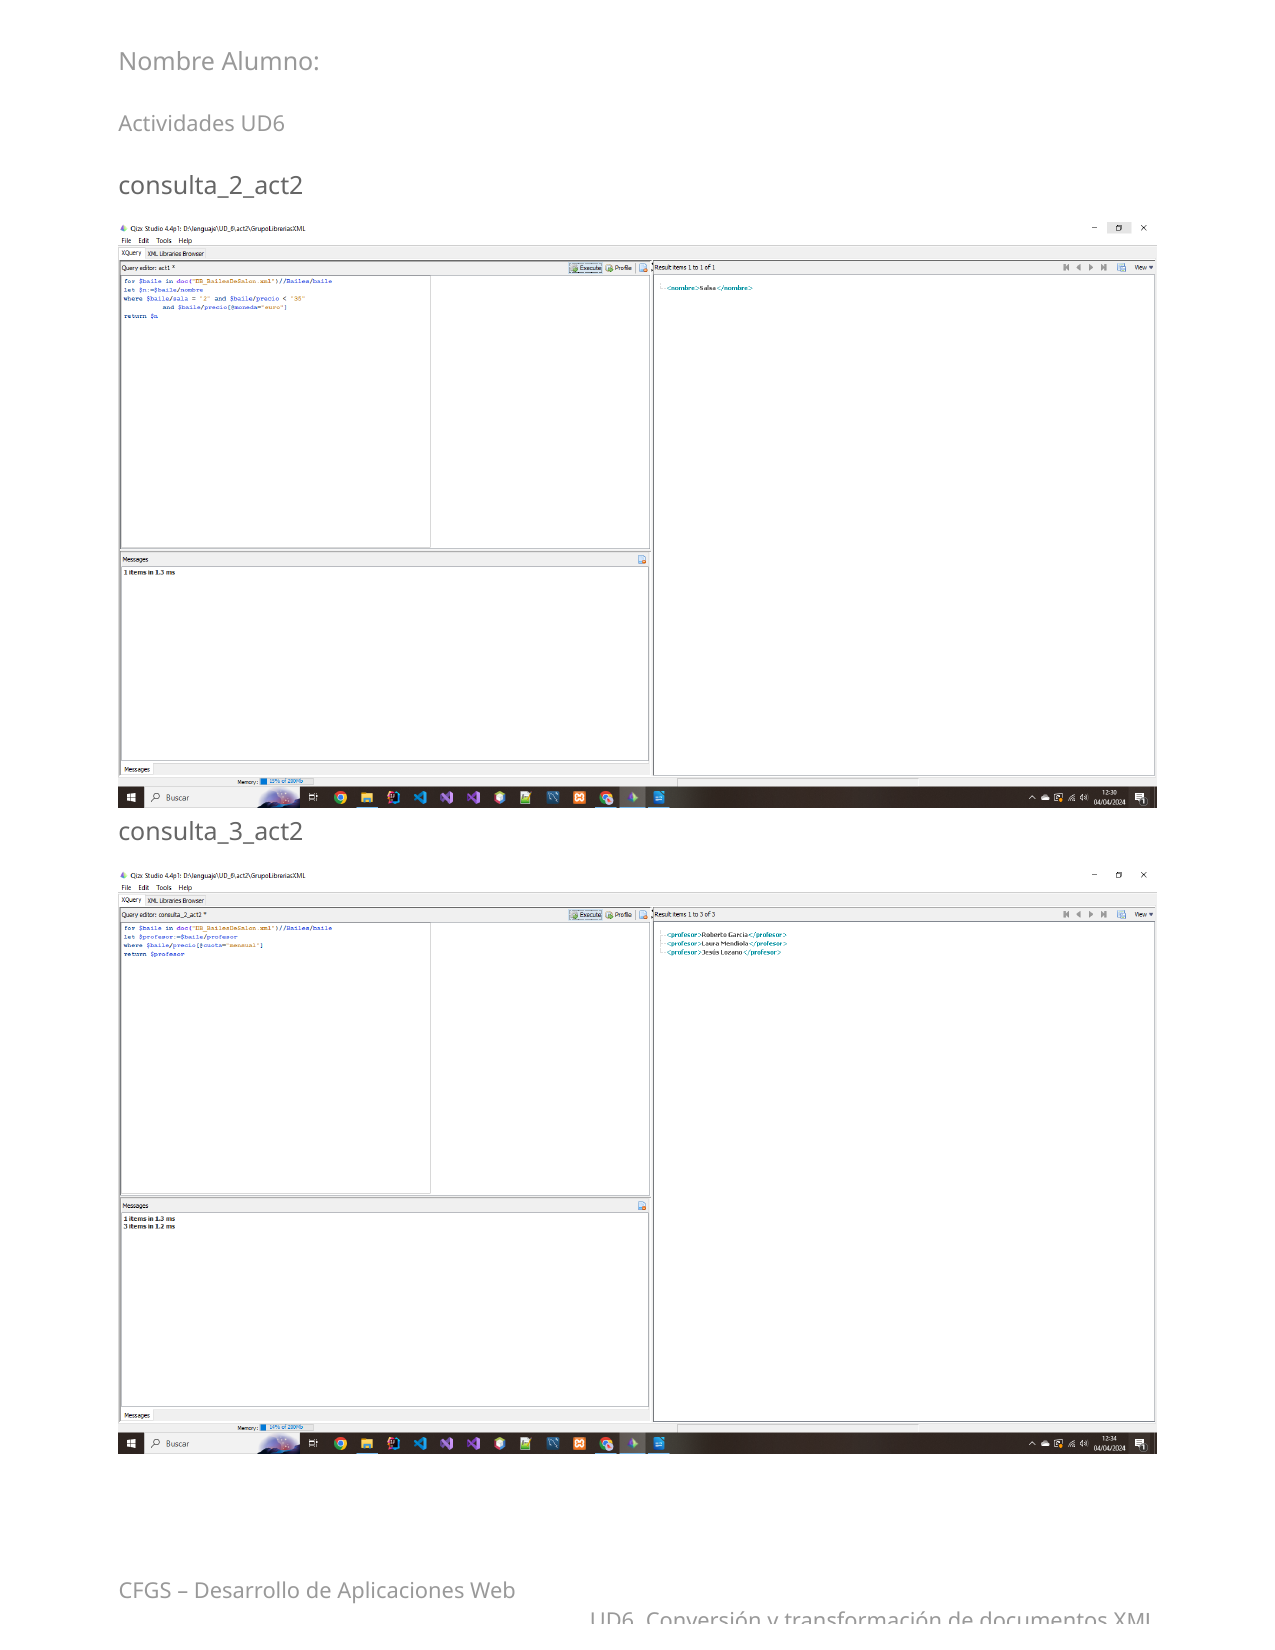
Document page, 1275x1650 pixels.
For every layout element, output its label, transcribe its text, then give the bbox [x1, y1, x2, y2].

picture [118, 869, 1157, 1454]
picture [118, 222, 1157, 808]
text consulta_3_act2 [118, 808, 1157, 848]
text consulta_2_act2 [118, 167, 1157, 202]
